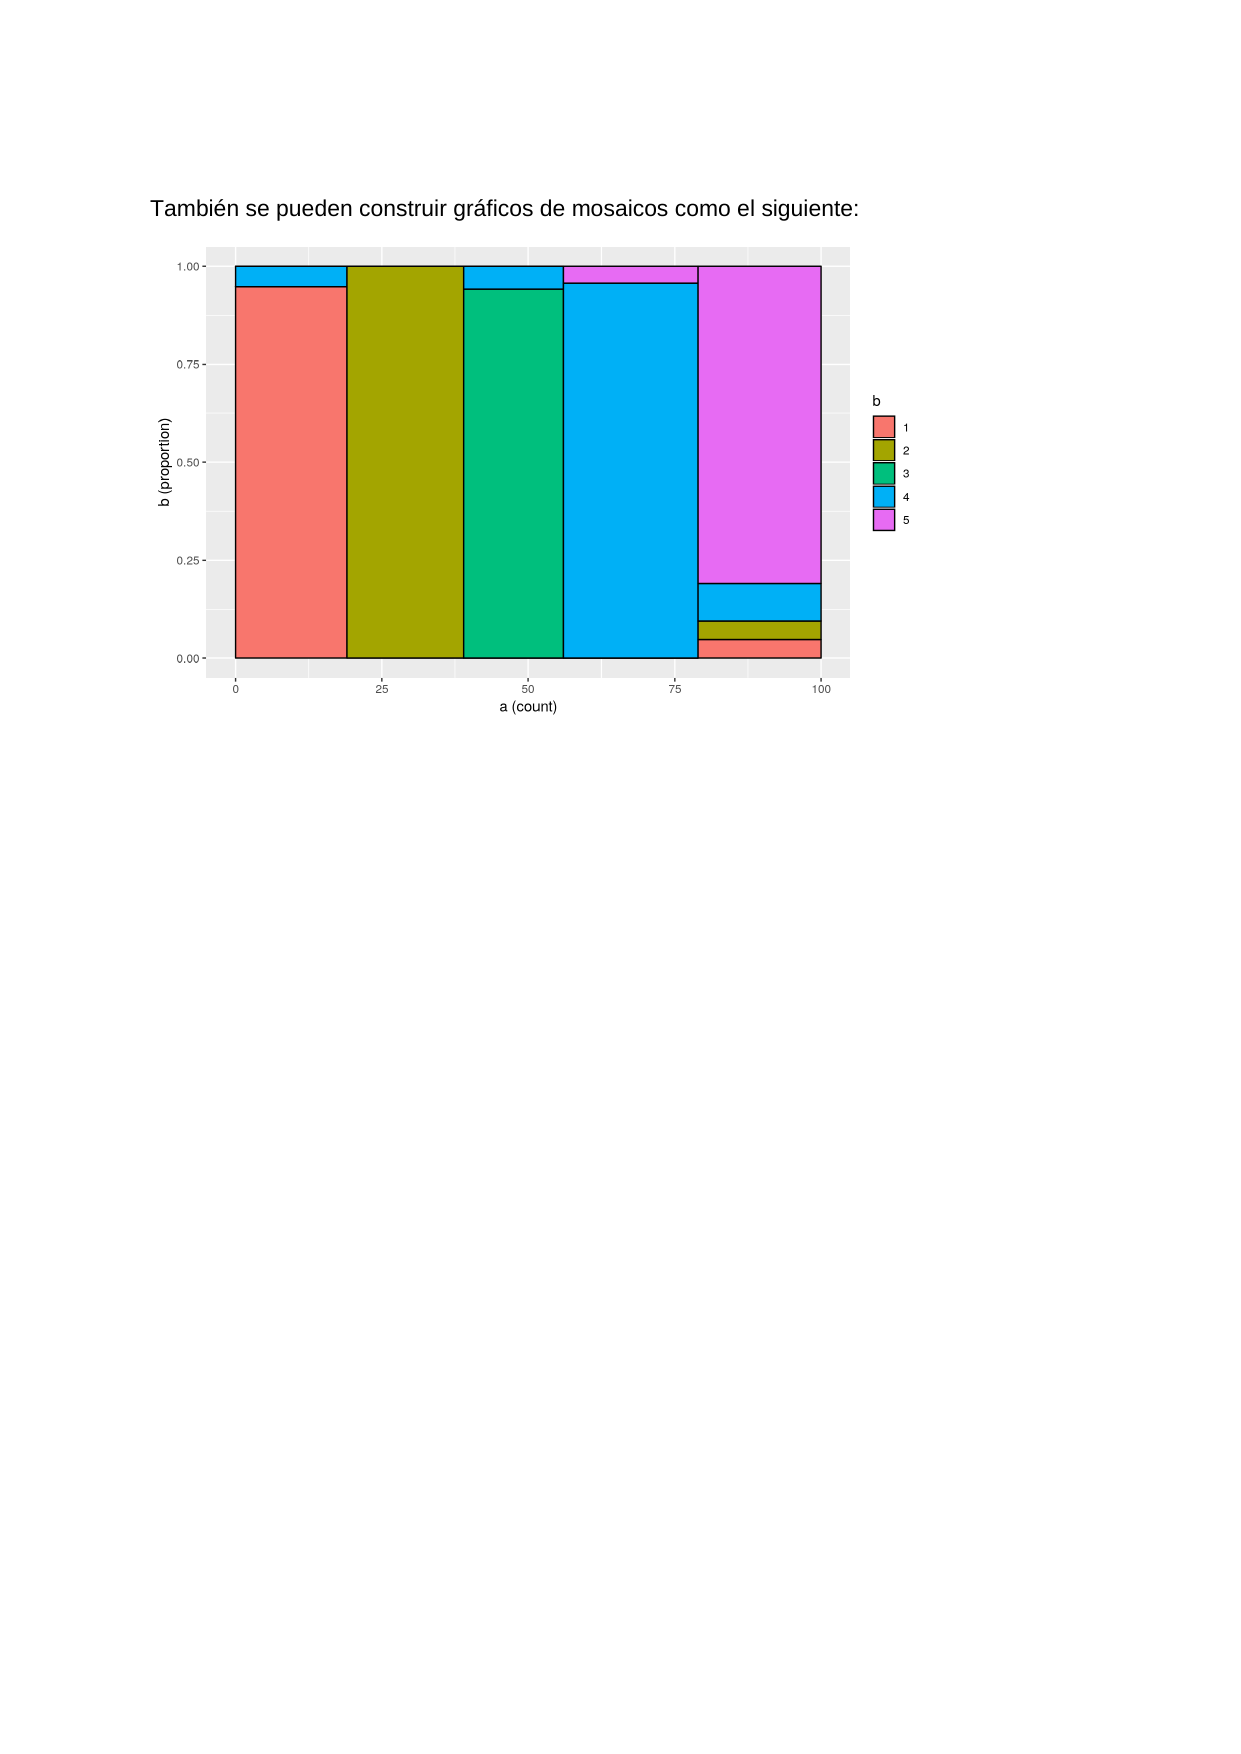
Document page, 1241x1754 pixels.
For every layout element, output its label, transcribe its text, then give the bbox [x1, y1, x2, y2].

text También se pueden construir gráficos de mosaicos como el siguiente: [150, 195, 1090, 221]
